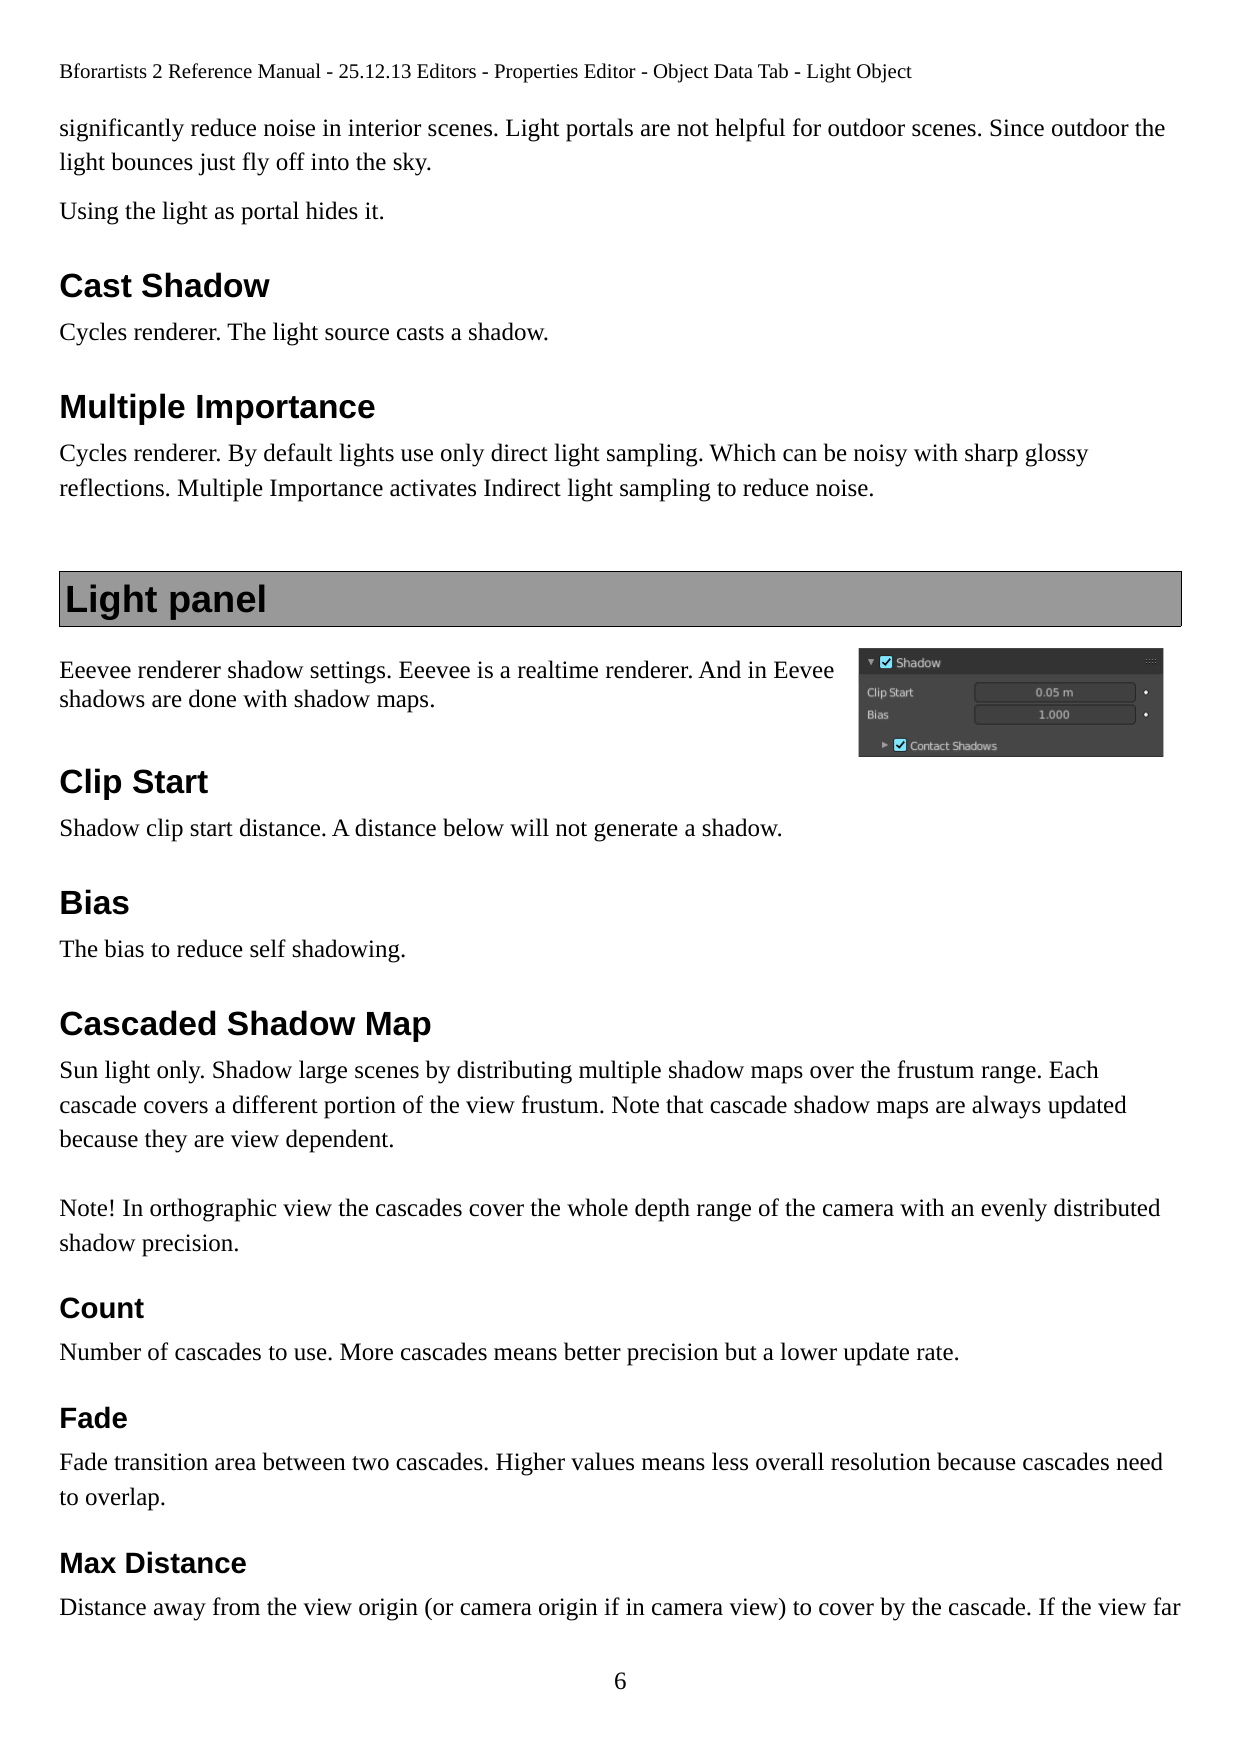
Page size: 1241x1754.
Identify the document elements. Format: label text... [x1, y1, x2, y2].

picture [858, 648, 1164, 757]
text Shadow clip start distance. A distance below will not generate a shadow. [59, 813, 1181, 842]
text Cycles renderer. By default lights use only direct light sampling. Which can be noisy with sharp glossy reflections. Multiple Importance activates Indirect light sampling to reduce noise. [59, 438, 1181, 501]
subtitle Cast Shadow [59, 266, 1181, 305]
subtitle Max Distance [59, 1546, 1181, 1579]
text The bias to reduce self shadowing. [59, 934, 1181, 963]
subtitle Cascaded Shadow Map [59, 1004, 1181, 1043]
text Fade transition area between two cascades. Higher values means less overall resolution because cascades need to overlap. [59, 1447, 1181, 1511]
subtitle Bias [59, 883, 1181, 922]
text Sun light only. Shadow large scenes by distributing multiple shadow maps over the frustum range. Each cascade covers a different portion of the view frustum. Note that cascade shadow maps are always updated because they are view dependent. Note! In orthographic view the cascades cover the whole depth range of the camera with an evenly distributed shadow precision. [59, 1055, 1181, 1256]
table_header Light panel [60, 572, 1181, 626]
text Number of cascades to use. More cascades means better precision but a lower update rate. [59, 1337, 1181, 1366]
subtitle Multiple Importance [59, 387, 1181, 426]
text significantly reduce noise in interior scenes. Light portals are not helpful for outdoor scenes. Since outdoor the light bounces just fly off into the sky. [59, 113, 1181, 176]
text Using the light as portal hides it. [59, 196, 1181, 225]
subtitle Fade [59, 1401, 1181, 1435]
subtitle Count [59, 1291, 1181, 1325]
text Distance away from the view origin (or camera origin if in camera view) to cover by the cascade. If the view far [59, 1592, 1181, 1621]
text Cycles renderer. The light source casts a shadow. [59, 317, 1181, 346]
subtitle Clip Start [59, 762, 1181, 801]
text Eeevee renderer shadow settings. Eeevee is a realtime renderer. And in Eevee shadows are done with shadow maps. [59, 655, 858, 712]
